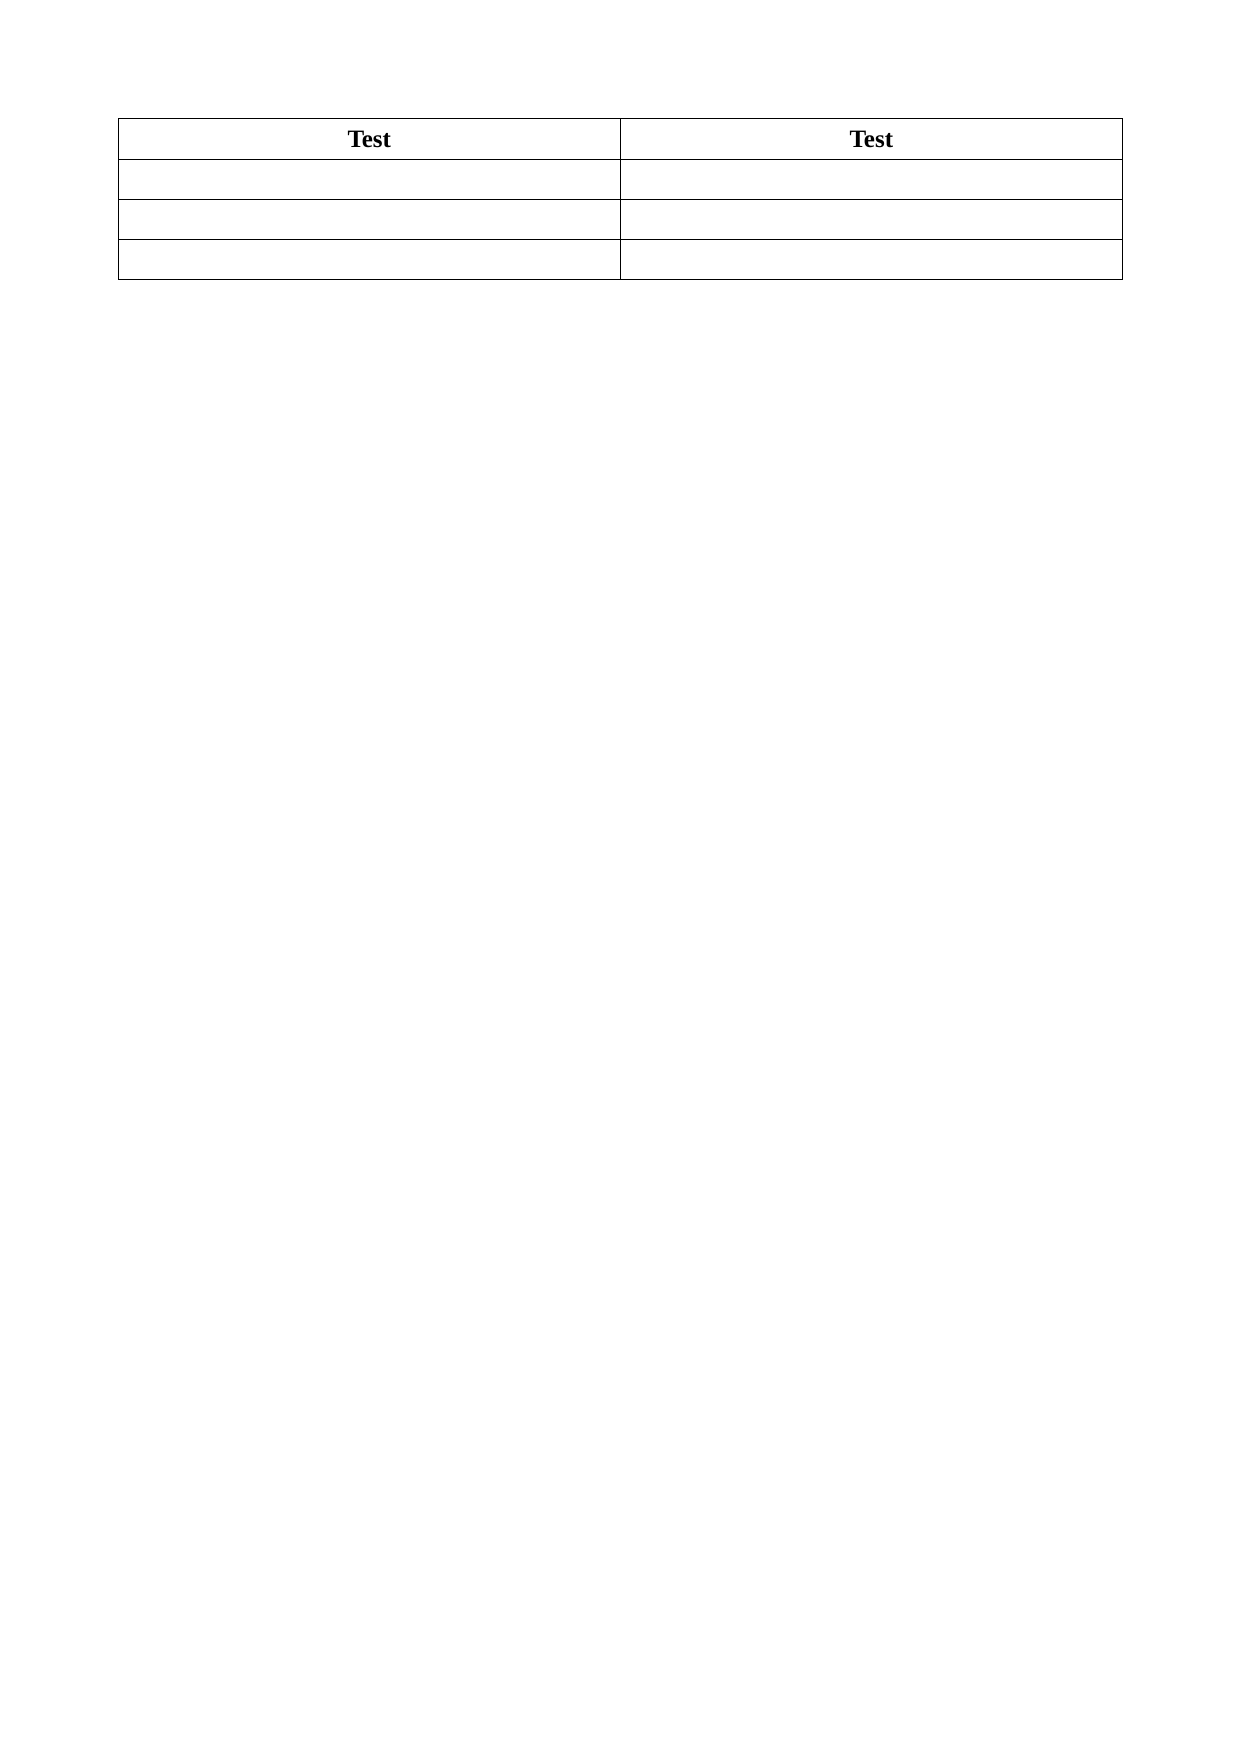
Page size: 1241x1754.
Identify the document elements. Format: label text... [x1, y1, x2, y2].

table_header Test [119, 119, 620, 158]
table_cell [119, 160, 620, 199]
table_cell [621, 160, 1122, 199]
table_cell [119, 200, 620, 239]
table_cell [621, 240, 1122, 279]
table_header Test [621, 119, 1122, 158]
table_cell [621, 200, 1122, 239]
table_cell [119, 240, 620, 279]
